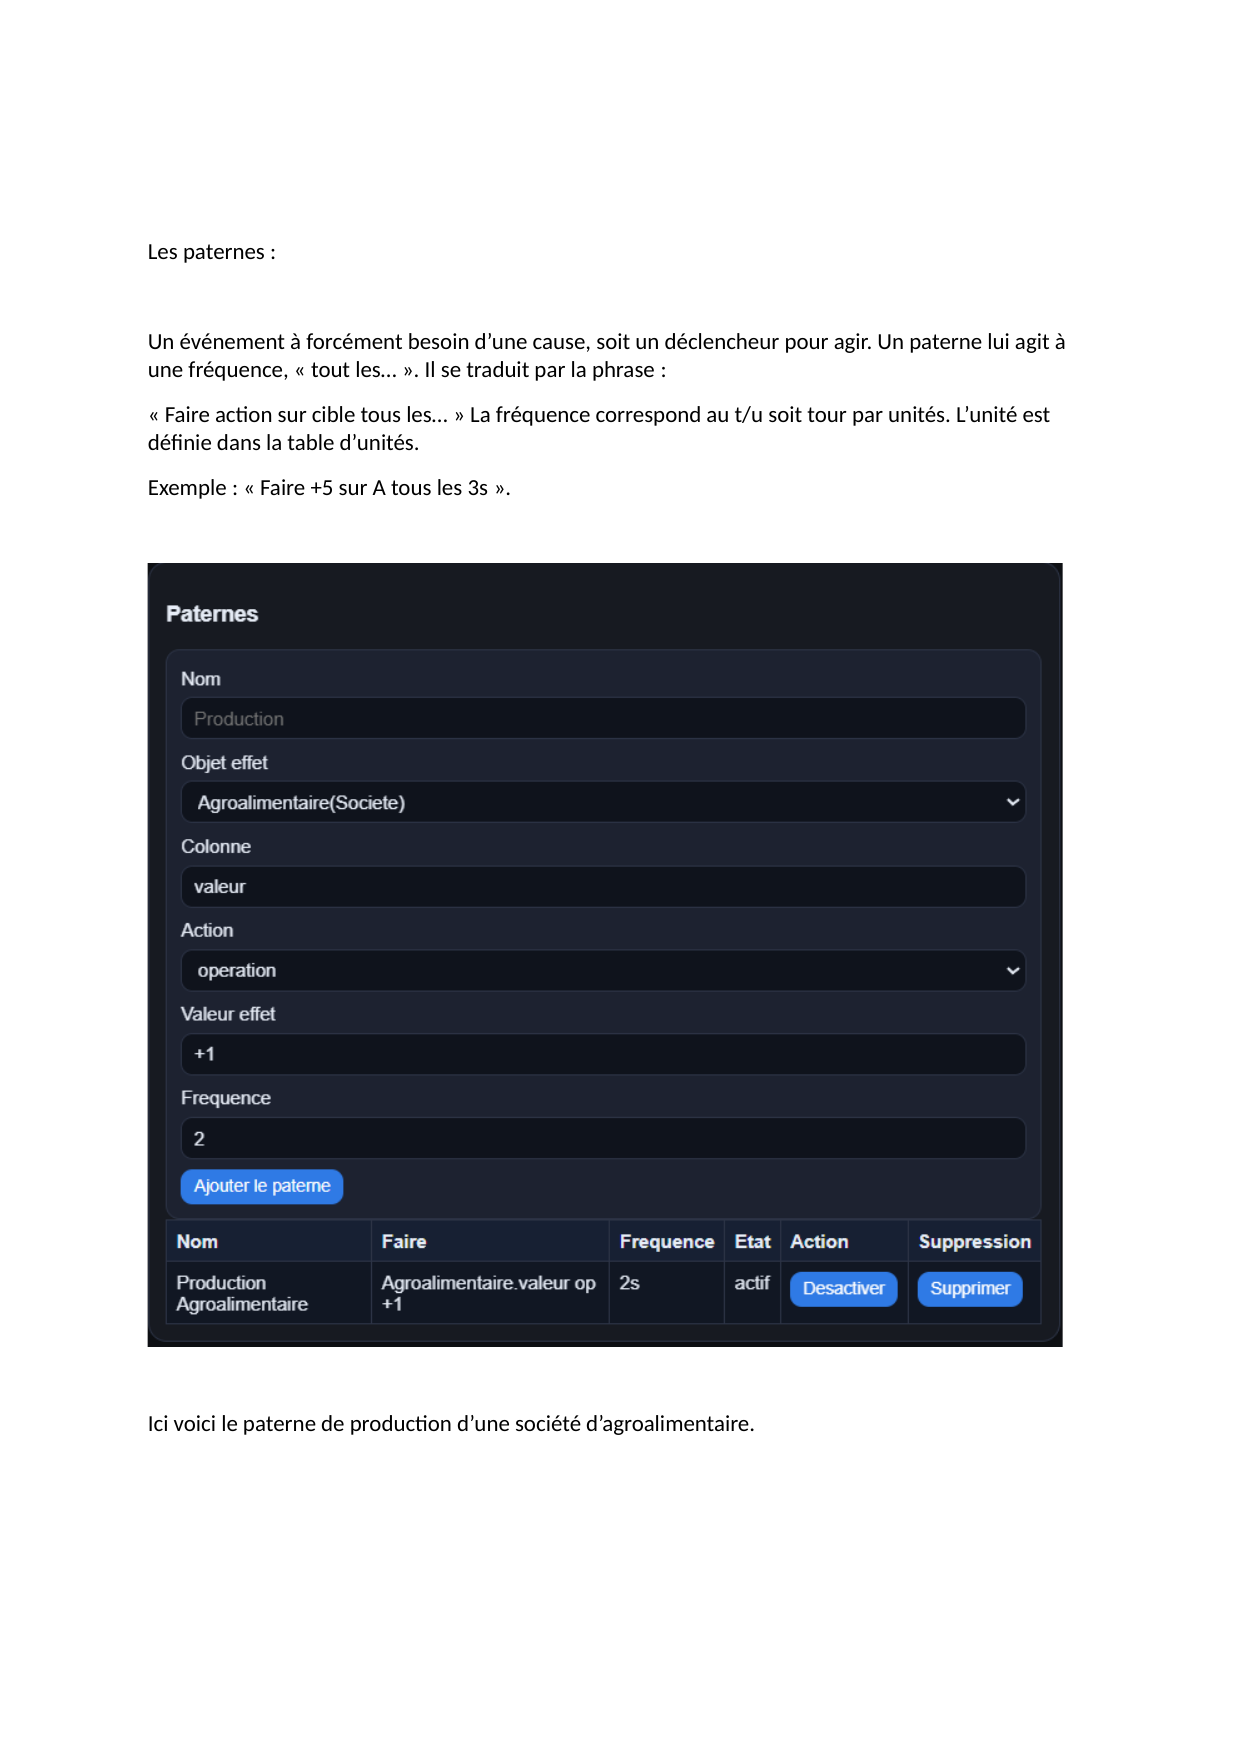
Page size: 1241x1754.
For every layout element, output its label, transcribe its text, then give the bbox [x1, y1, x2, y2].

text Ici voici le paterne de production d’une société d’agroalimentaire. [148, 1409, 1093, 1437]
text Les paternes : [148, 237, 1093, 265]
text Un événement à forcément besoin d’une cause, soit un déclencheur pour agir. Un paterne lui agit à une fréquence, « tout les… ». Il se traduit par la phrase : [148, 327, 1093, 383]
text « Faire action sur cible tous les… » La fréquence correspond au t/u soit tour par unités. L’unité est définie dans la table d’unités. [148, 400, 1093, 457]
text Exemple : « Faire +5 sur A tous les 3s ». [148, 473, 1093, 501]
